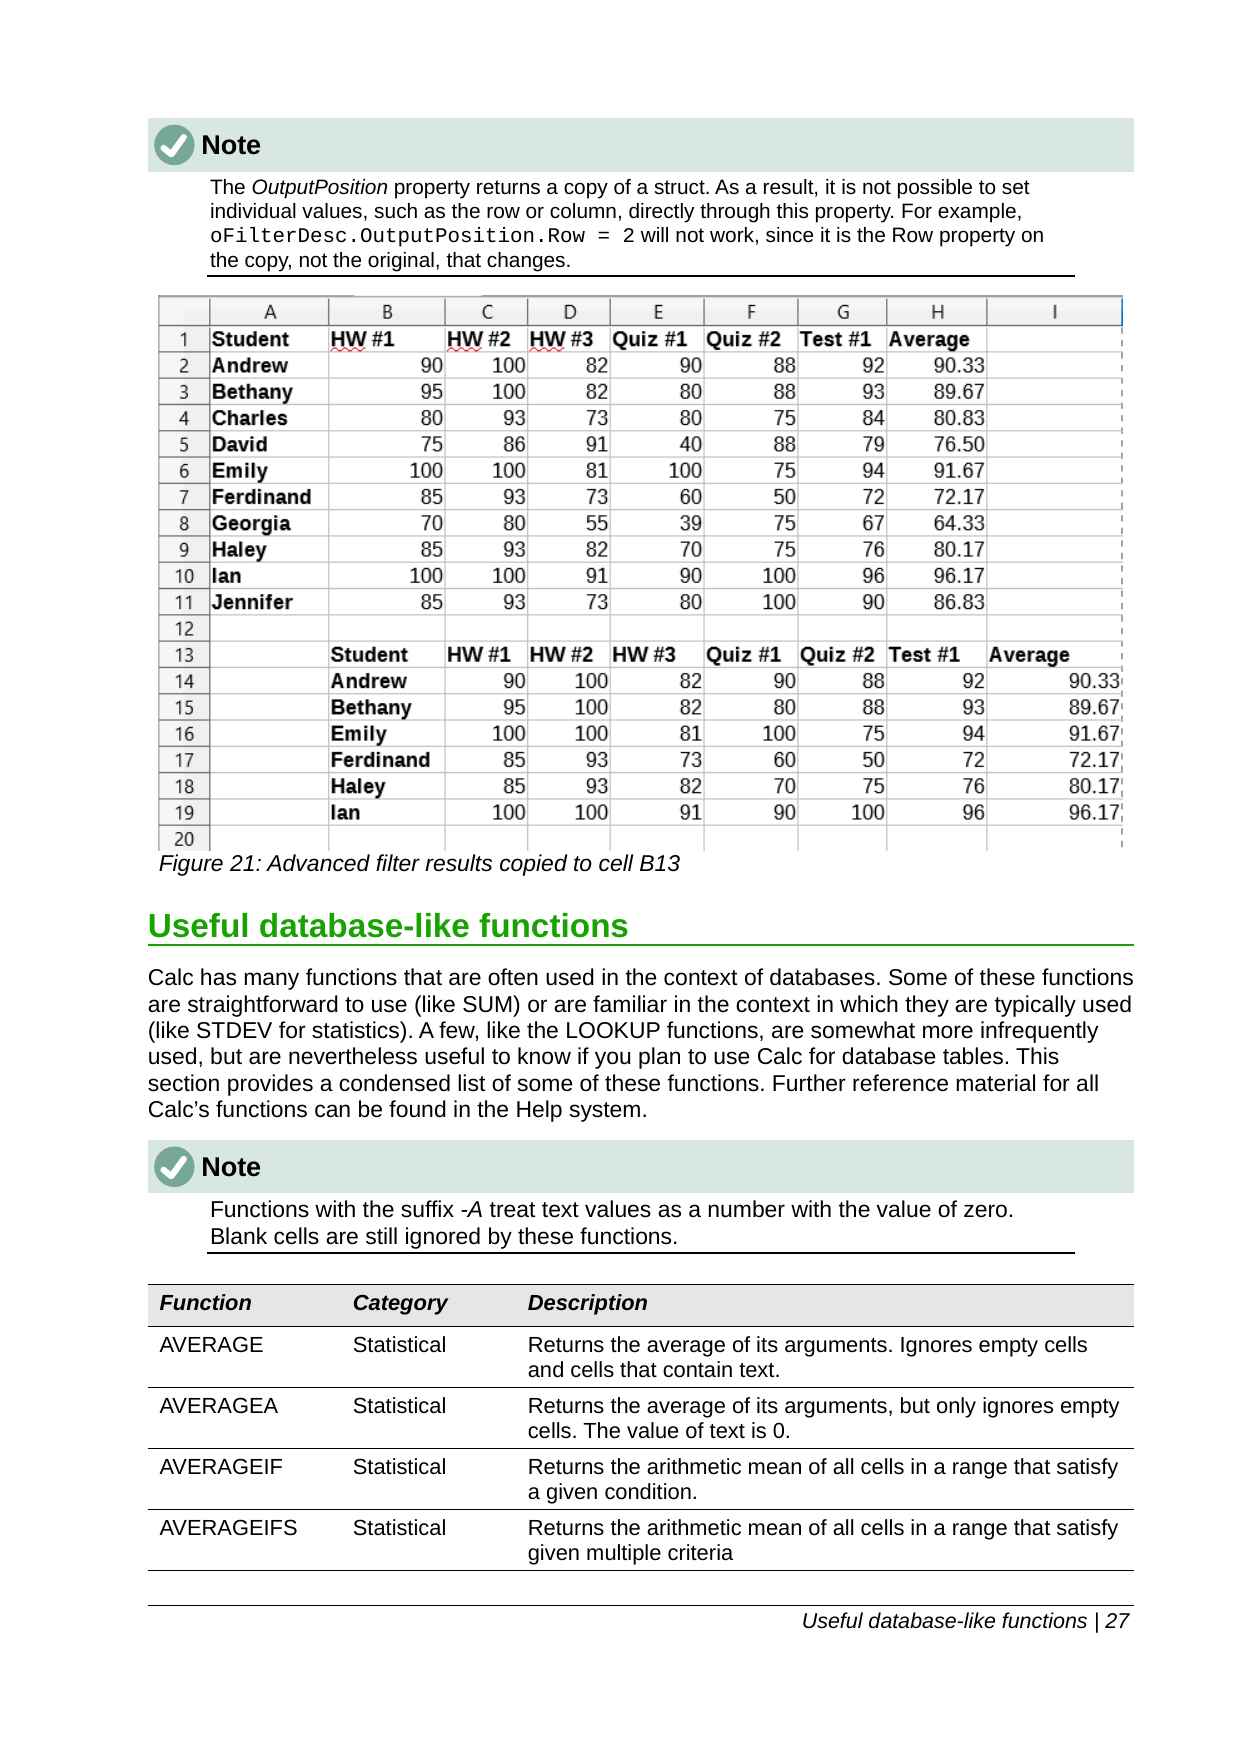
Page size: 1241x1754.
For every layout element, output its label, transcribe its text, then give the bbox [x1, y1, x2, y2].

table_cell Statistical [341, 1449, 516, 1509]
text Figure 21: Advanced filter results copied to cell B13 [158, 851, 1123, 876]
table_cell AVERAGEIF [148, 1449, 341, 1509]
subtitle Useful database-like functions [148, 906, 1134, 944]
picture [158, 295, 1123, 851]
table_cell Returns the average of its arguments, but only ignores empty cells. The value of text is 0. [516, 1388, 1134, 1448]
table_cell AVERAGE [148, 1327, 341, 1387]
subtitle Note [148, 118, 1134, 172]
text Functions with the suffix -A treat text values as a number with the value of zero. Blank cells are still ignored by these functions. [207, 1193, 1075, 1252]
table_cell Statistical [341, 1327, 516, 1387]
table_cell Statistical [341, 1388, 516, 1448]
text The OutputPosition property returns a copy of a struct. As a result, it is not possible to set individual values, such as the row or column, directly through this property. For example, oFilterDesc.OutputPosition.Row = 2 will not work, since it is the Row property on the copy, not the original, that changes. [207, 172, 1075, 275]
table_cell AVERAGEA [148, 1388, 341, 1448]
table_cell Returns the arithmetic mean of all cells in a range that satisfy a given condition. [516, 1449, 1134, 1509]
table_header Category [341, 1285, 516, 1326]
table_cell Returns the average of its arguments. Ignores empty cells and cells that contain text. [516, 1327, 1134, 1387]
table_header Description [516, 1285, 1134, 1326]
table_cell Statistical [341, 1510, 516, 1570]
text Calc has many functions that are often used in the context of databases. Some of these functions are straightforward to use (like SUM) or are familiar in the context in which they are typically used (like STDEV for statistics). A few, like the LOOKUP functions, are somewhat more infrequently used, but are nevertheless useful to know if you plan to use Calc for database tables. This section provides a condensed list of some of these functions. Further reference material for all Calc’s functions can be found in the Help system. [148, 964, 1134, 1122]
table_cell Returns the arithmetic mean of all cells in a range that satisfy given multiple criteria [516, 1510, 1134, 1570]
table_header Function [148, 1285, 341, 1326]
table_cell AVERAGEIFS [148, 1510, 341, 1570]
subtitle Note [148, 1140, 1134, 1193]
